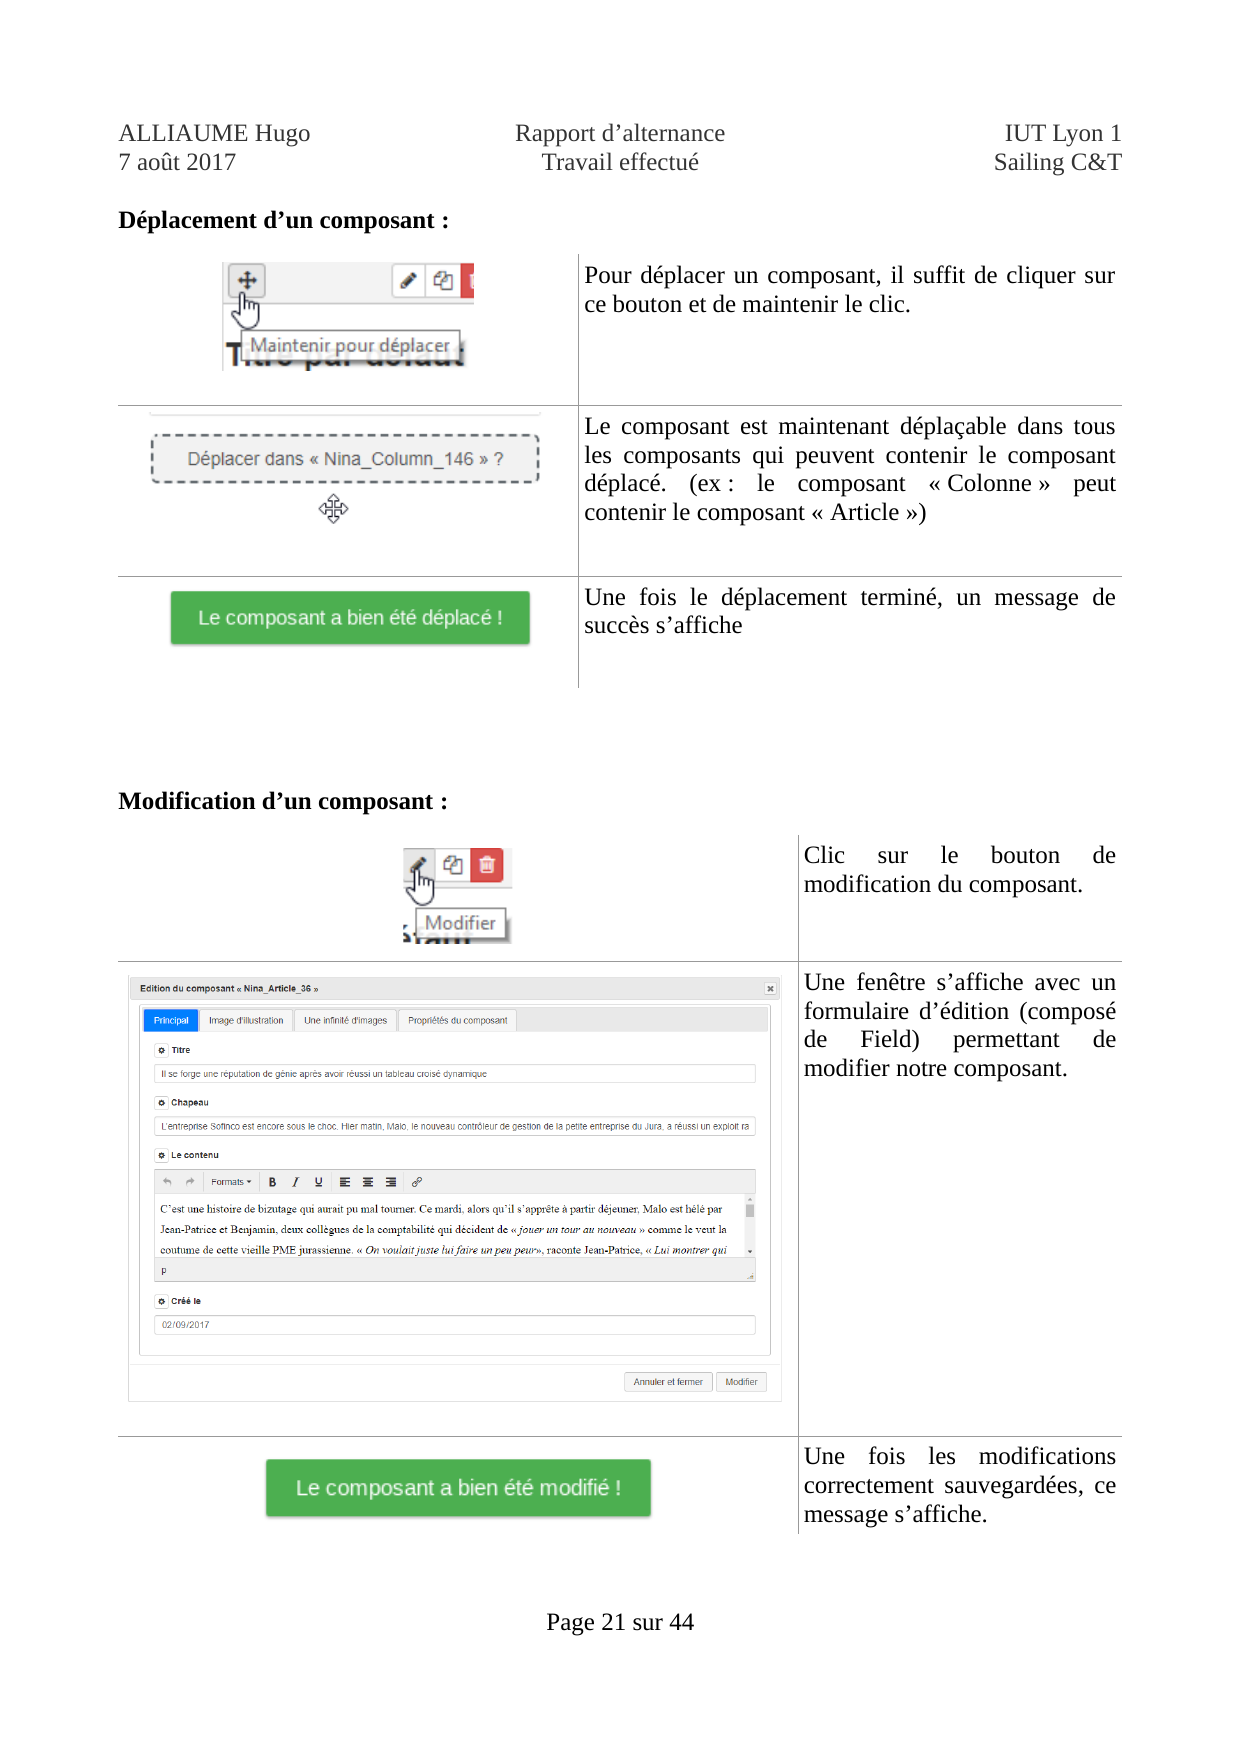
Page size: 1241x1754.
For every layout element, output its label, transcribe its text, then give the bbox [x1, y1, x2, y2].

table_header Pour déplacer un composant, il suffit de cliquer sur ce bouton et de maintenir le clic. [579, 254, 1122, 405]
table_cell [118, 577, 578, 688]
table_cell Le composant est maintenant déplaçable dans tous les composants qui peuvent contenir le composant déplacé. (ex : le composant « Colonne » peut contenir le composant « Article ») [579, 406, 1122, 576]
table_cell Une fenêtre s’affiche avec un formulaire d’édition (composé de Field) permettant de modifier notre composant. [799, 962, 1122, 1436]
text Modification d’un composant : [118, 786, 1122, 814]
table_cell Une fois les modifications correctement sauvegardées, ce message s’affiche. [799, 1437, 1122, 1533]
table_cell [118, 962, 798, 1436]
table_cell [118, 1437, 798, 1533]
table_header [118, 254, 578, 405]
picture [403, 848, 513, 944]
table_cell [118, 406, 578, 576]
table_header Clic sur le bouton de modification du composant. [799, 835, 1122, 961]
table_cell Une fois le déplacement terminé, un message de succès s’affiche [579, 577, 1122, 688]
picture [222, 262, 474, 371]
picture [259, 1455, 657, 1524]
picture [142, 412, 555, 542]
picture [163, 583, 534, 654]
text Déplacement d’un composant : [118, 205, 1122, 234]
picture [128, 975, 782, 1402]
table_header [118, 835, 798, 961]
